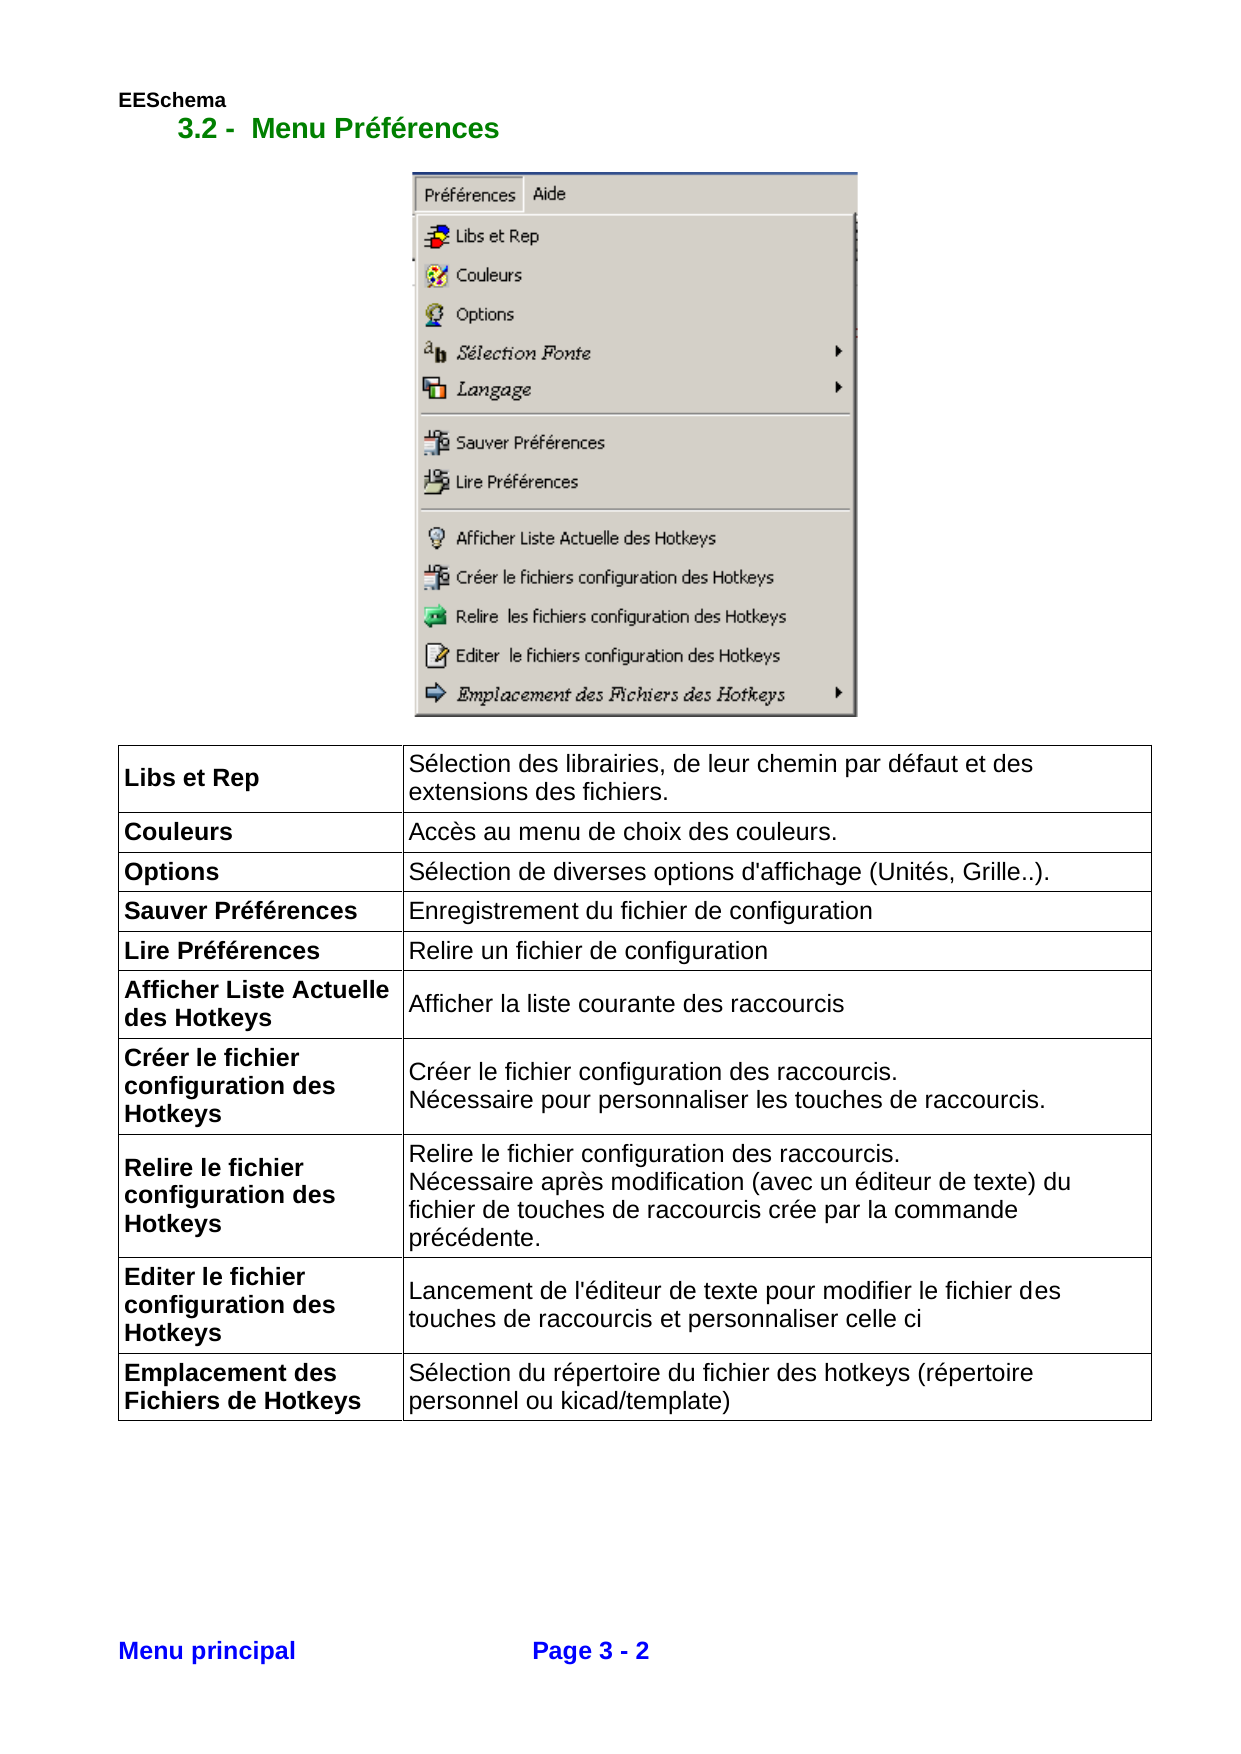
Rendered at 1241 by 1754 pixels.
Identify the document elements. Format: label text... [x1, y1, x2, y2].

table_cell Afficher la liste courante des raccourcis [404, 971, 1151, 1038]
table_cell Lancement de l'éditeur de texte pour modifier le fichier des touches de raccourcis et personnaliser celle ci [404, 1258, 1151, 1353]
table_cell Relire un fichier de configuration [404, 932, 1151, 970]
table_cell Relire le fichier configuration des Hotkeys [119, 1135, 402, 1257]
table_header Libs et Rep [119, 746, 402, 812]
table_cell Options [119, 853, 402, 891]
table_cell Relire le fichier configuration des raccourcis. Nécessaire après modification (avec un éditeur de texte) du fichier de touches de raccourcis crée par la commande précédente. [404, 1135, 1151, 1257]
table_cell Editer le fichier configuration des Hotkeys [119, 1258, 402, 1353]
table_cell Créer le fichier configuration des raccourcis. Nécessaire pour personnaliser les touches de raccourcis. [404, 1039, 1151, 1134]
table_cell Sélection du répertoire du fichier des hotkeys (répertoire personnel ou kicad/template) [404, 1354, 1151, 1420]
table_cell Emplacement des Fichiers de Hotkeys [119, 1354, 402, 1420]
table_cell Afficher Liste Actuelle des Hotkeys [119, 971, 402, 1038]
table_cell Lire Préférences [119, 932, 402, 970]
picture [412, 172, 858, 717]
table_cell Accès au menu de choix des couleurs. [404, 813, 1151, 852]
table_header Sélection des librairies, de leur chemin par défaut et des extensions des fichiers. [404, 746, 1151, 812]
subtitle Menu Préférences [177, 112, 1152, 144]
table_cell Enregistrement du fichier de configuration [404, 892, 1151, 931]
table_cell Sauver Préférences [119, 892, 402, 931]
table_cell Couleurs [119, 813, 402, 852]
table_cell Créer le fichier configuration des Hotkeys [119, 1039, 402, 1134]
table_cell Sélection de diverses options d'affichage (Unités, Grille..). [404, 853, 1151, 891]
